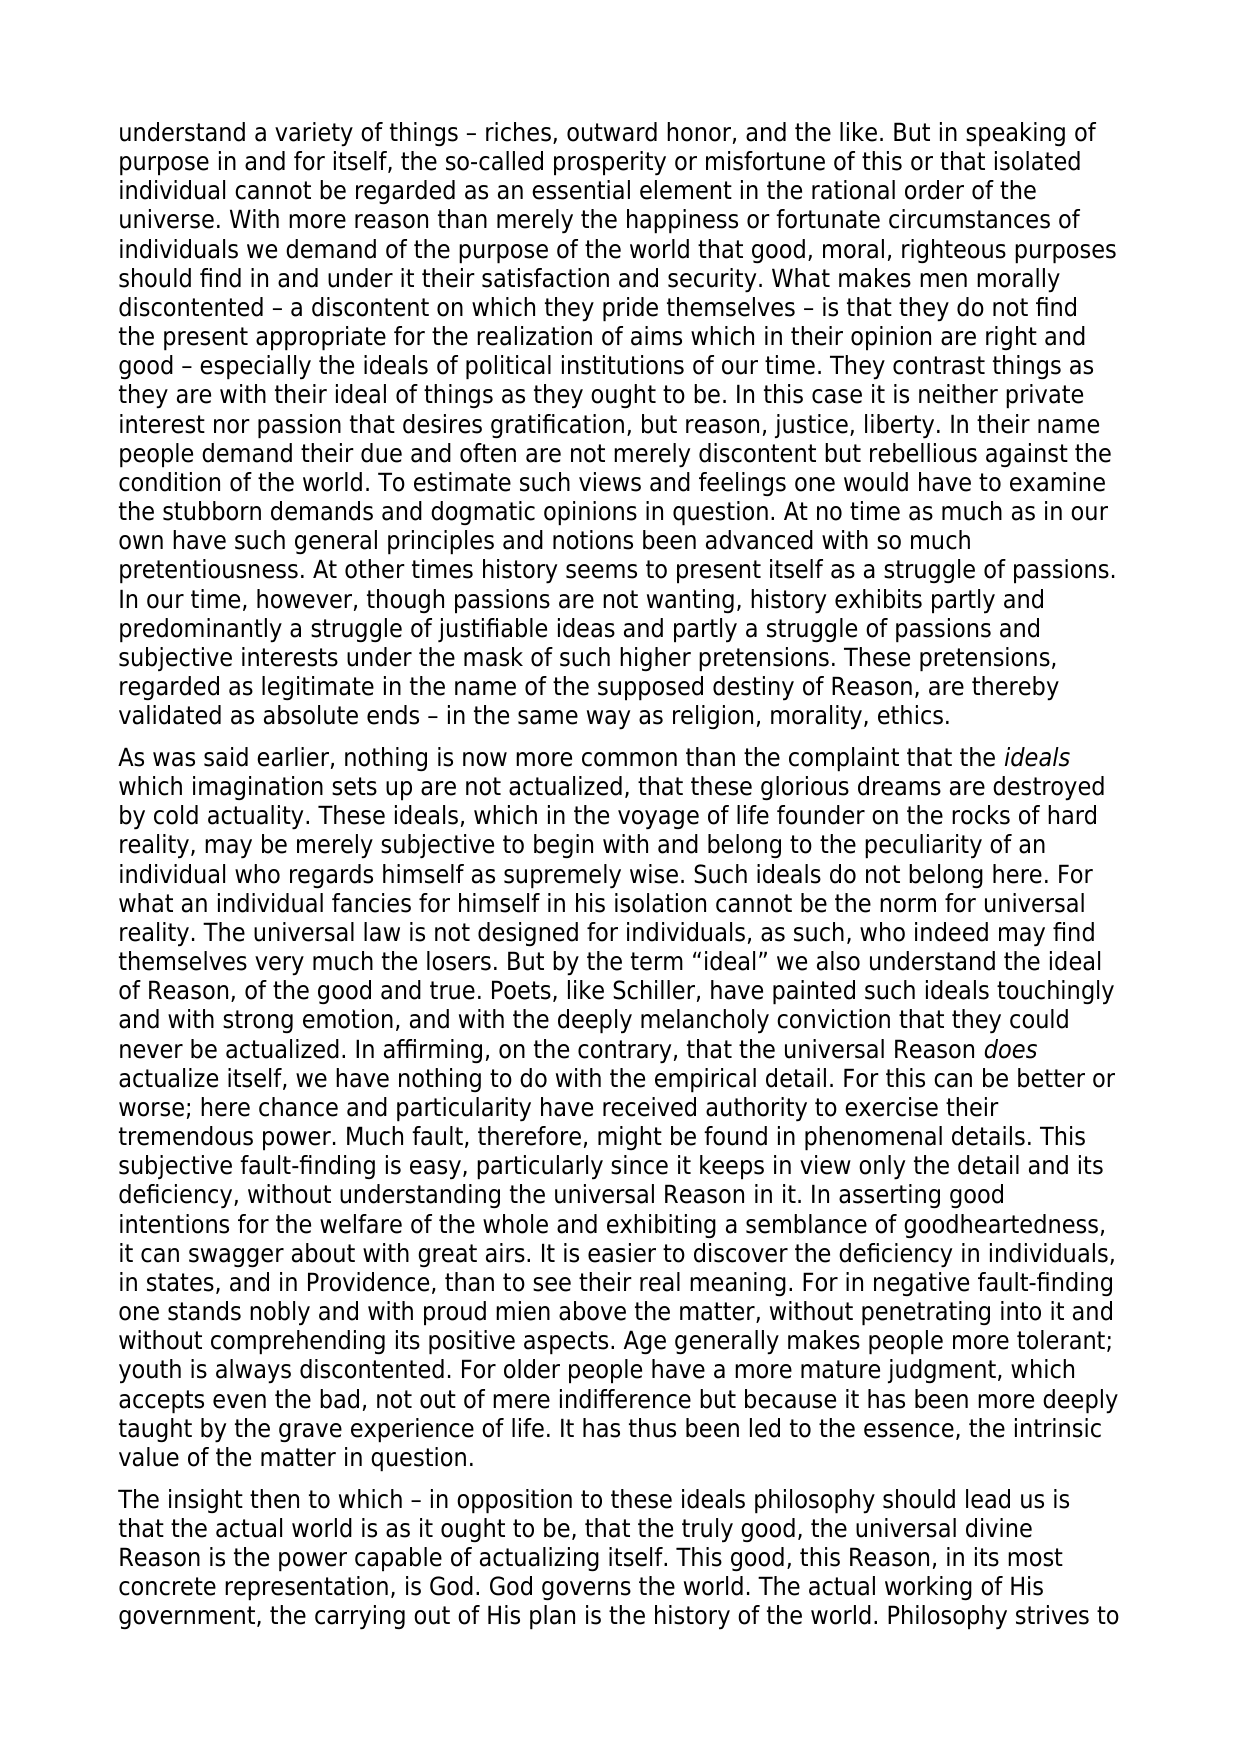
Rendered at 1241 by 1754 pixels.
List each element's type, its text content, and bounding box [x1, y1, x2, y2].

text understand a variety of things – riches, outward honor, and the like. But in speaking of purpose in and for itself, the so-called prosperity or misfortune of this or that isolated individual cannot be regarded as an essential element in the rational order of the universe. With more reason than merely the happiness or fortunate circumstances of individuals we demand of the purpose of the world that good, moral, righteous purposes should find in and under it their satisfaction and security. What makes men morally discontented – a discontent on which they pride themselves – is that they do not find the present appropriate for the realization of aims which in their opinion are right and good – especially the ideals of political institutions of our time. They contrast things as they are with their ideal of things as they ought to be. In this case it is neither private interest nor passion that desires gratification, but reason, justice, liberty. In their name people demand their due and often are not merely discontent but rebellious against the condition of the world. To estimate such views and feelings one would have to examine the stubborn demands and dogmatic opinions in question. At no time as much as in our own have such general principles and notions been advanced with so much pretentiousness. At other times history seems to present itself as a struggle of passions. In our time, however, though passions are not wanting, history exhibits partly and predominantly a struggle of justifiable ideas and partly a struggle of passions and subjective interests under the mask of such higher pretensions. These pretensions, regarded as legitimate in the name of the supposed destiny of Reason, are thereby validated as absolute ends – in the same way as religion, morality, ethics. [118, 118, 1122, 731]
text As was said earlier, nothing is now more common than the complaint that the ideals which imagination sets up are not actualized, that these glorious dreams are destroyed by cold actuality. These ideals, which in the voyage of life founder on the rocks of hard reality, may be merely subjective to begin with and belong to the peculiarity of an individual who regards himself as supremely wise. Such ideals do not belong here. For what an individual fancies for himself in his isolation cannot be the norm for universal reality. The universal law is not designed for individuals, as such, who indeed may find themselves very much the losers. But by the term “ideal” we also understand the ideal of Reason, of the good and true. Poets, like Schiller, have painted such ideals touchingly and with strong emotion, and with the deeply melancholy conviction that they could never be actualized. In affirming, on the contrary, that the universal Reason does actualize itself, we have nothing to do with the empirical detail. For this can be better or worse; here chance and particularity have received authority to exercise their tremendous power. Much fault, therefore, might be found in phenomenal details. This subjective fault-finding is easy, particularly since it keeps in view only the detail and its deficiency, without understanding the universal Reason in it. In asserting good intentions for the welfare of the whole and exhibiting a semblance of goodheartedness, it can swagger about with great airs. It is easier to discover the deficiency in individuals, in states, and in Providence, than to see their real meaning. For in negative fault-finding one stands nobly and with proud mien above the matter, without penetrating into it and without comprehending its positive aspects. Age generally makes people more tolerant; youth is always discontented. For older people have a more mature judgment, which accepts even the bad, not out of mere indifference but because it has been more deeply taught by the grave experience of life. It has thus been led to the essence, the intrinsic value of the matter in question. [118, 743, 1122, 1472]
text The insight then to which – in opposition to these ideals philosophy should lead us is that the actual world is as it ought to be, that the truly good, the universal divine Reason is the power capable of actualizing itself. This good, this Reason, in its most concrete representation, is God. God governs the world. The actual working of His government, the carrying out of His plan is the history of the world. Philosophy strives to [118, 1485, 1122, 1631]
